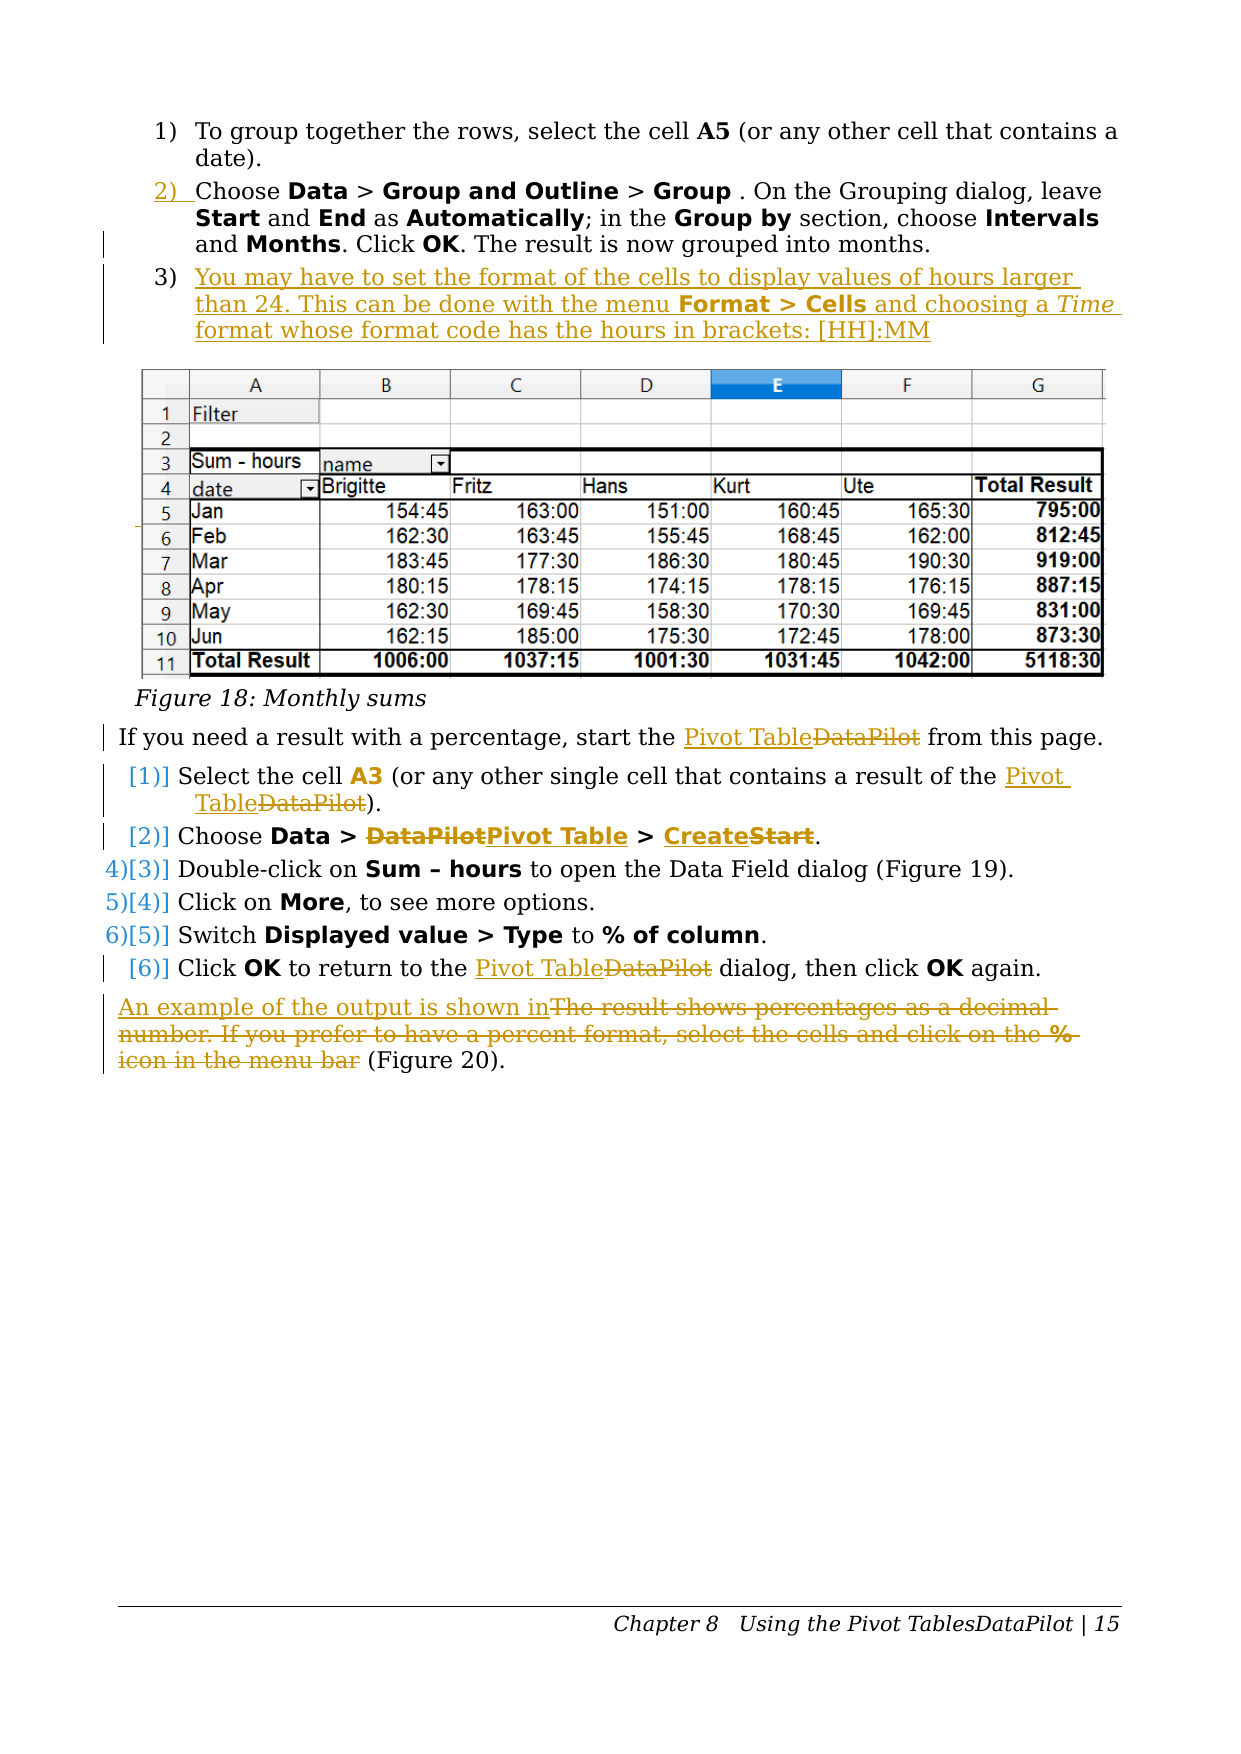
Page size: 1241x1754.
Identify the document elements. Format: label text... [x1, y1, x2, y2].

list Click on More, to see more options. [177, 889, 1122, 916]
list To group together the rows, select the cell A5 (or any other cell that contains a date). [177, 118, 1122, 172]
list You may have to set the format of the cells to display values of hours larger than 24. This can be done with the menu Format > Cells and choosing a Time format whose format code has the hours in brackets: [HH]:MM [177, 264, 1122, 344]
list Double-click on Sum – hours to open the Data Field dialog (Figure 19). [177, 856, 1122, 883]
list Click OK to return to the Pivot Table dialog, then click OK again. [177, 955, 1122, 982]
list Choose Data > Group and Outline > Group . On the Grouping dialog, leave Start and End as Automatically; in the Group by section, choose Intervals and Months. Click OK. The result is now grouped into months. [177, 178, 1122, 258]
list Choose Data > Pivot Table > Create. [177, 823, 1122, 850]
list Switch Displayed value > Type to % of column. [177, 922, 1122, 949]
picture [141, 369, 1106, 679]
text An example of the output is shown in (Figure 20). [118, 994, 1122, 1074]
text Figure 18: Monthly sums [135, 685, 1106, 712]
list Select the cell A3 (or any other single cell that contains a result of the Pivot Table). [177, 763, 1122, 817]
text If you need a result with a percentage, start the Pivot Table from this page. [118, 724, 1122, 751]
